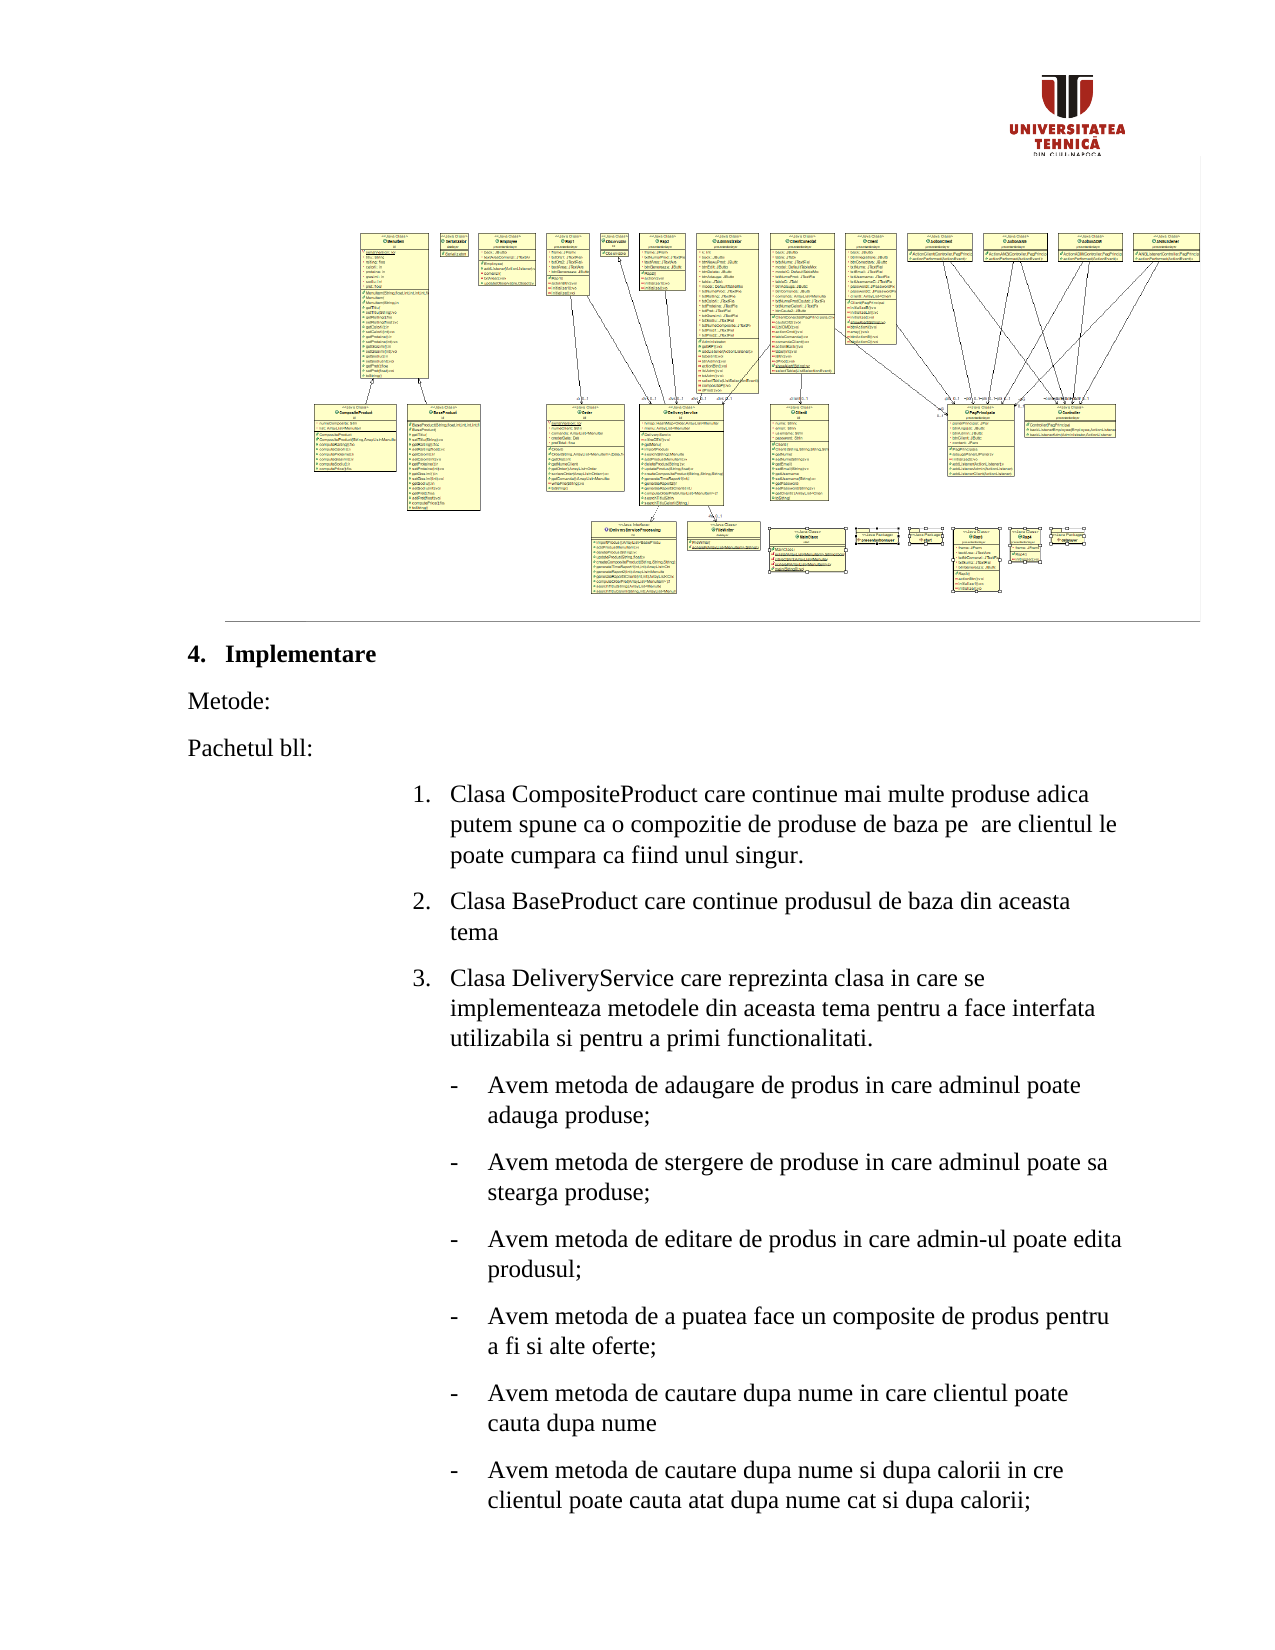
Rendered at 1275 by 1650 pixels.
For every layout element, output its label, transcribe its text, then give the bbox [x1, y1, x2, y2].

text Metode: [187, 686, 1125, 715]
list Avem metoda de cautare dupa nume in care clientul poate cauta dupa nume [450, 1378, 1125, 1437]
list Avem metoda de stergere de produse in care adminul poate sa stearga produse; [450, 1147, 1125, 1206]
list Avem metoda de cautare dupa nume si dupa calorii in cre clientul poate cauta atat dupa nume cat si dupa calorii; [450, 1455, 1125, 1513]
list Avem metoda de adaugare de produs in care adminul poate adauga produse; [450, 1070, 1125, 1129]
list Implementare [187, 639, 1125, 668]
list Avem metoda de a puatea face un composite de produs pentru a fi si alte oferte; [450, 1301, 1125, 1360]
list Clasa DeliveryService care reprezinta clasa in care se implementeaza metodele din aceasta tema pentru a face interfata utilizabila si pentru a primi functionalitati. [412, 963, 1125, 1052]
list Clasa CompositeProduct care continue mai multe produse adica putem spune ca o compozitie de produse de baza pe are clientul le poate cumpara ca fiind unul singur. [412, 779, 1125, 868]
list Clasa BaseProduct care continue produsul de baza din aceasta tema [412, 886, 1125, 945]
text Pachetul bll: [187, 733, 1125, 761]
list Avem metoda de editare de produs in care admin-ul poate edita produsul; [450, 1224, 1125, 1283]
